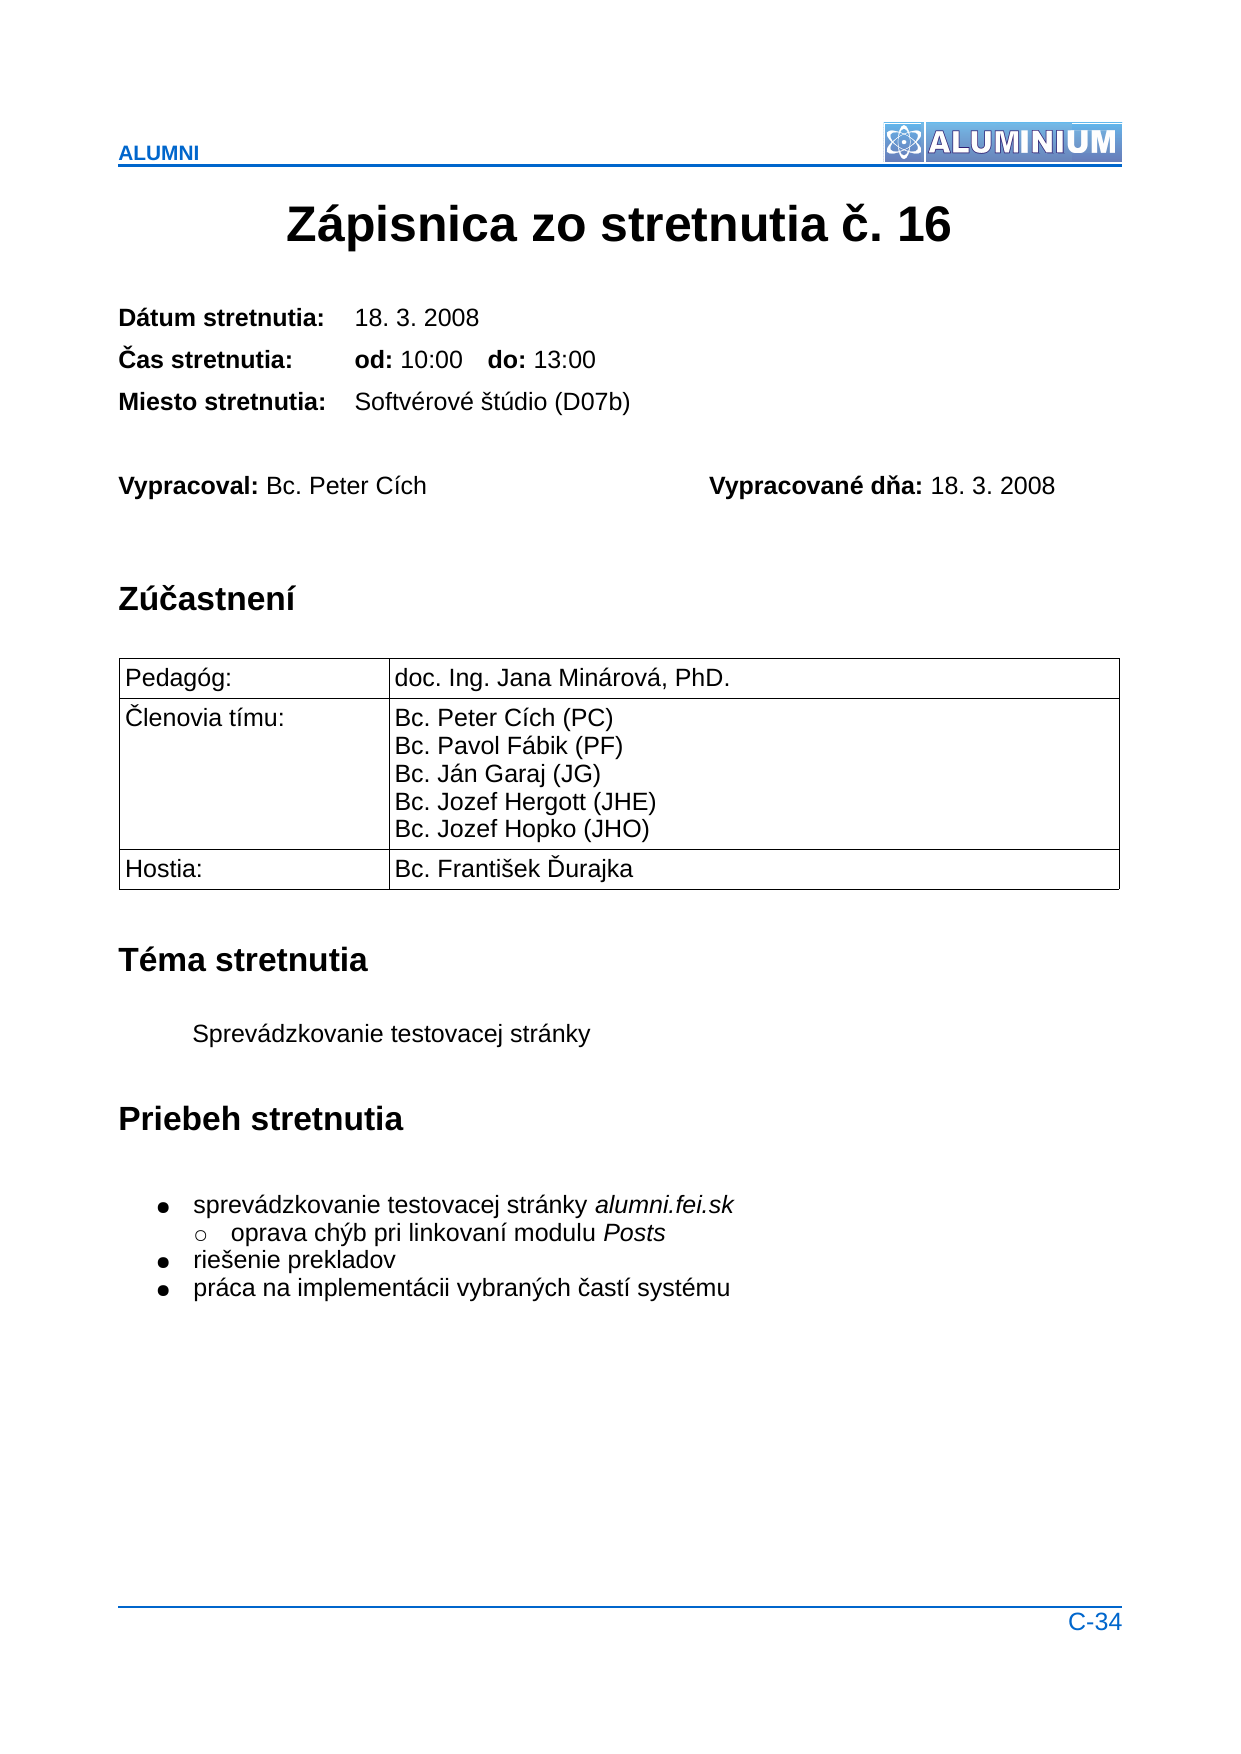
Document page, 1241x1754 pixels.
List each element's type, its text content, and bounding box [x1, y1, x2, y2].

table_cell Členovia tímu: [120, 699, 389, 849]
subtitle Téma stretnutia [118, 941, 1122, 979]
text Zápisnica zo stretnutia č. 16 [118, 196, 1122, 252]
table_cell Bc. Peter Cích (PC) Bc. Pavol Fábik (PF) Bc. Ján Garaj (JG) Bc. Jozef Hergott (JHE) Bc. Jozef Hopko (JHO) [390, 699, 1119, 849]
list práca na implementácii vybraných častí systému [156, 1274, 1122, 1302]
text Dátum stretnutia: 18. 3. 2008 [118, 304, 1122, 332]
table_cell Hostia: [120, 850, 389, 888]
text Sprevádzkovanie testovacej stránky [118, 1019, 1122, 1047]
table_header Pedagóg: [120, 659, 389, 698]
subtitle Zúčastnení [118, 580, 1122, 618]
table_cell Bc. František Ďurajka [390, 850, 1119, 888]
list sprevádzkovanie testovacej stránky alumni.fei.sk [156, 1190, 1122, 1218]
text Miesto stretnutia: Softvérové štúdio (D07b) [118, 388, 1122, 416]
list oprava chýb pri linkovaní modulu Posts [193, 1218, 1122, 1246]
text Čas stretnutia: od: 10:00 do: 13:00 [118, 346, 1122, 374]
table_header doc. Ing. Jana Minárová, PhD. [390, 659, 1119, 698]
list riešenie prekladov [156, 1246, 1122, 1274]
text Vypracoval: Bc. Peter Cích Vypracované dňa: 18. 3. 2008 [118, 472, 1122, 499]
subtitle Priebeh stretnutia [118, 1100, 1122, 1138]
